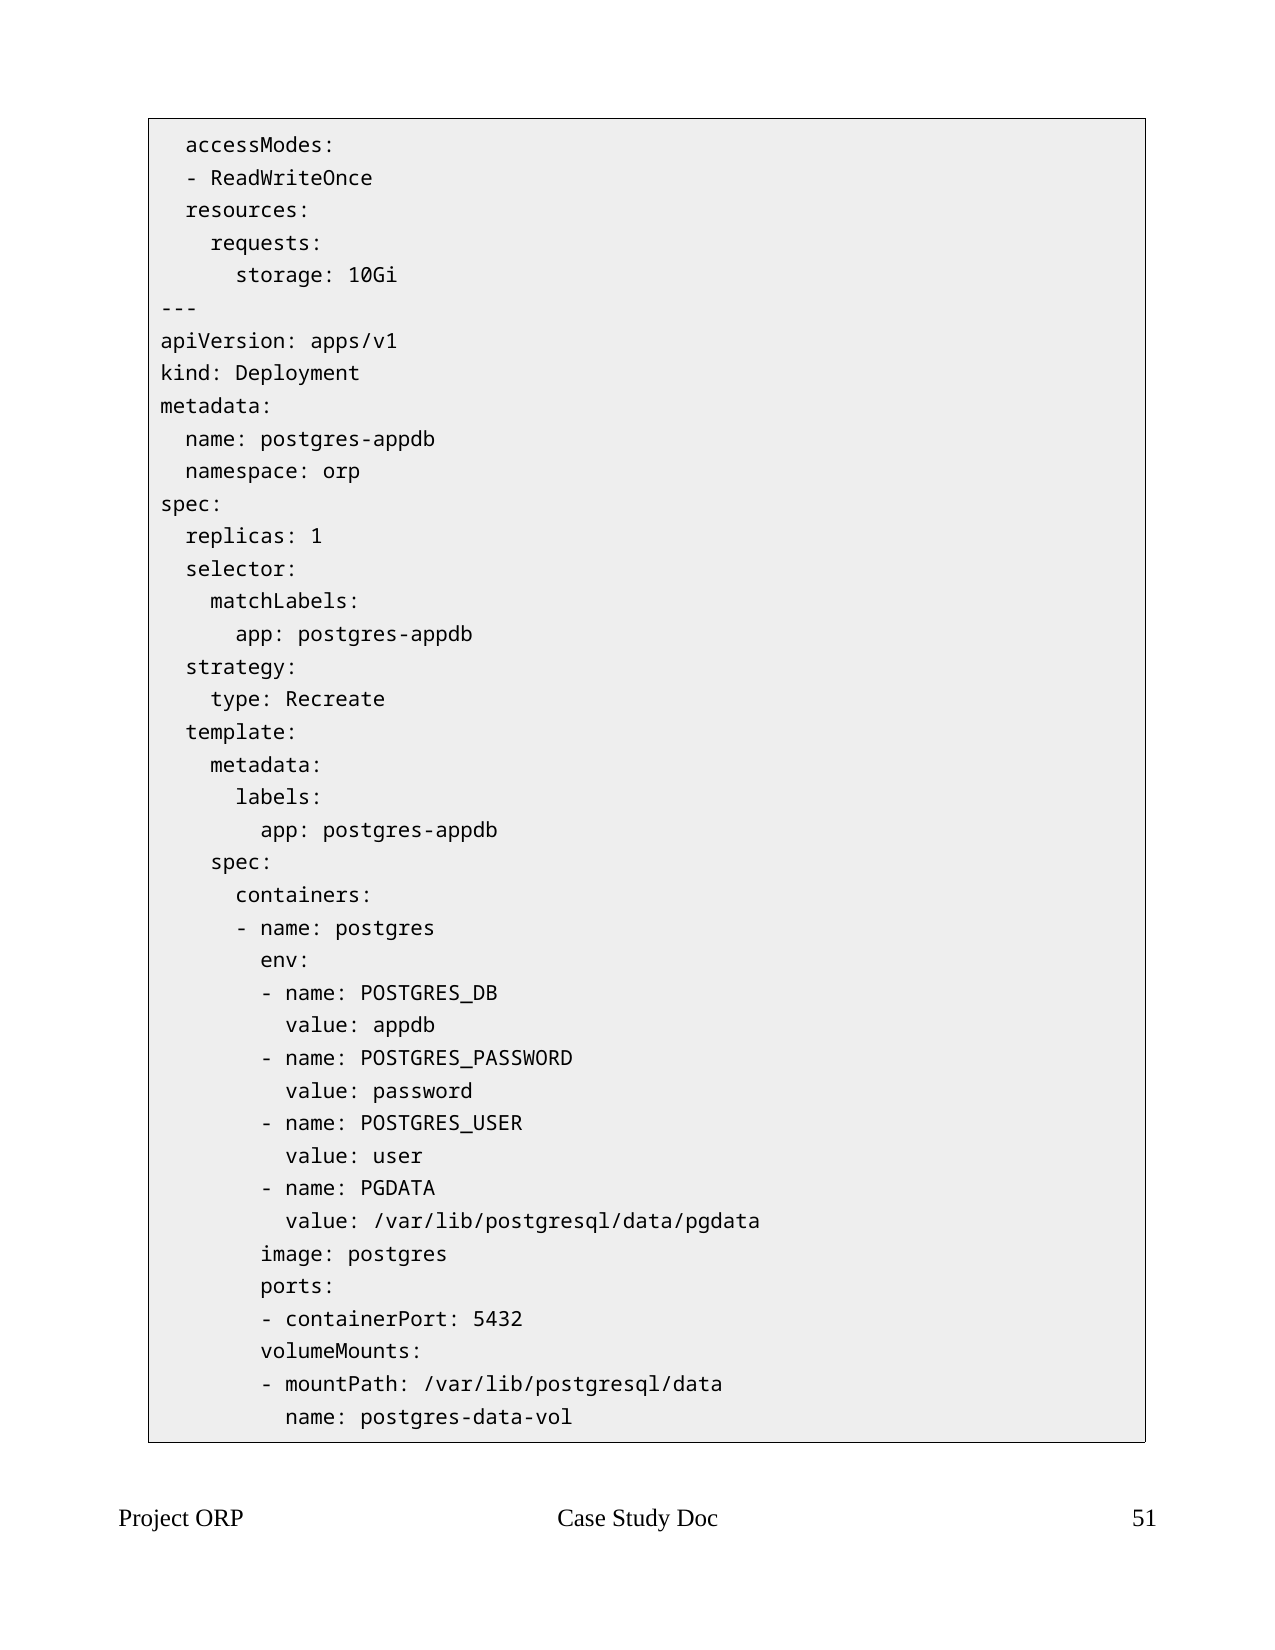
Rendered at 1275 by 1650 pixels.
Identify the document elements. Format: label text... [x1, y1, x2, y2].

text matchLabels: [149, 574, 1145, 607]
text - containerPort: 5432 [149, 1292, 1145, 1324]
text spec: [149, 477, 1145, 509]
text namespace: orp [149, 444, 1145, 477]
text name: postgres-appdb [149, 412, 1145, 444]
text app: postgres-appdb [149, 607, 1145, 640]
text type: Recreate [149, 672, 1145, 705]
text env: [149, 933, 1145, 966]
text apiVersion: apps/v1 [149, 314, 1145, 346]
text - mountPath: /var/lib/postgresql/data [149, 1357, 1145, 1390]
text --- [149, 281, 1145, 314]
text metadata: [149, 738, 1145, 770]
text value: /var/lib/postgresql/data/pgdata [149, 1194, 1145, 1227]
text - name: POSTGRES_USER [149, 1096, 1145, 1129]
text selector: [149, 542, 1145, 574]
text requests: [149, 216, 1145, 248]
text spec: [149, 835, 1145, 868]
text containers: [149, 868, 1145, 901]
text - name: PGDATA [149, 1161, 1145, 1194]
text - name: postgres [149, 901, 1145, 933]
text template: [149, 705, 1145, 738]
text value: user [149, 1129, 1145, 1161]
text resources: [149, 183, 1145, 216]
text labels: [149, 770, 1145, 803]
text volumeMounts: [149, 1324, 1145, 1357]
text replicas: 1 [149, 509, 1145, 542]
text - name: POSTGRES_PASSWORD [149, 1031, 1145, 1064]
text storage: 10Gi [149, 248, 1145, 281]
text kind: Deployment [149, 346, 1145, 379]
text ports: [149, 1259, 1145, 1292]
text value: appdb [149, 998, 1145, 1031]
text - ReadWriteOnce [149, 151, 1145, 183]
text app: postgres-appdb [149, 803, 1145, 835]
text value: password [149, 1064, 1145, 1096]
text accessModes: [149, 119, 1145, 151]
text - name: POSTGRES_DB [149, 966, 1145, 998]
text image: postgres [149, 1227, 1145, 1259]
text metadata: [149, 379, 1145, 412]
text strategy: [149, 640, 1145, 672]
text name: postgres-data-vol [149, 1390, 1145, 1442]
